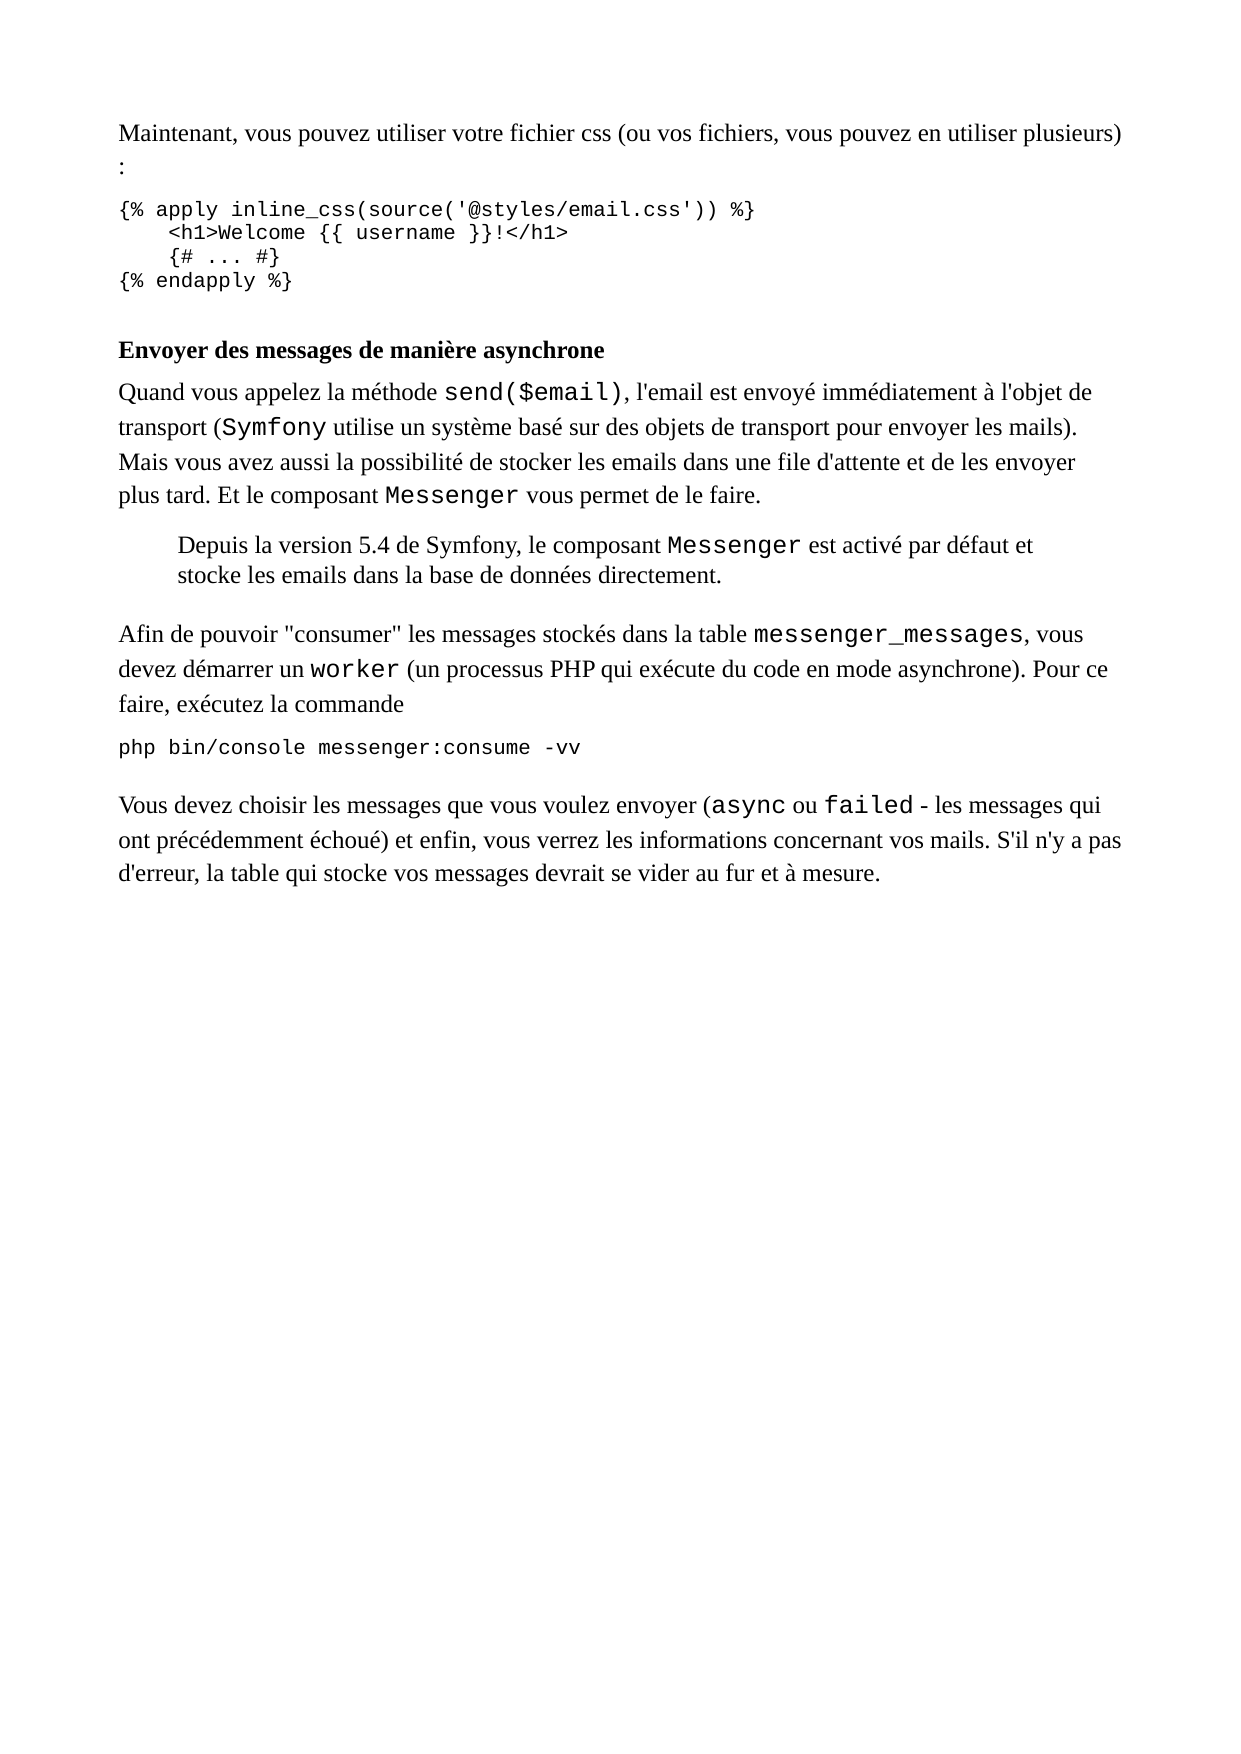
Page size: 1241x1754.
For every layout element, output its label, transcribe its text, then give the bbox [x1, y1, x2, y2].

text <h1>Welcome {{ username }}!</h1> [118, 222, 1122, 246]
text php bin/console messenger:consume -vv [118, 737, 1122, 760]
text Vous devez choisir les messages que vous voulez envoyer (async ou failed - les messages qui ont précédemment échoué) et enfin, vous verrez les informations concernant vos mails. S'il n'y a pas d'erreur, la table qui stocke vos messages devrait se vider au fur et à mesure. [118, 790, 1122, 887]
text Maintenant, vous pouvez utiliser votre fichier css (ou vos fichiers, vous pouvez en utiliser plusieurs) : [118, 118, 1122, 180]
text Quand vous appelez la méthode send($email), l'email est envoyé immédiatement à l'objet de transport (Symfony utilise un système basé sur des objets de transport pour envoyer les mails). Mais vous avez aussi la possibilité de stocker les emails dans une file d'attente et de les envoyer plus tard. Et le composant Messenger vous permet de le faire. [118, 377, 1122, 511]
text {% endapply %} [118, 270, 1122, 293]
text {# ... #} [118, 246, 1122, 270]
text Depuis la version 5.4 de Symfony, le composant Messenger est activé par défaut et stocke les emails dans la base de données directement. [177, 530, 1063, 589]
subtitle Envoyer des messages de manière asynchrone [118, 335, 1122, 364]
text Afin de pouvoir "consumer" les messages stockés dans la table messenger_messages, vous devez démarrer un worker (un processus PHP qui exécute du code en mode asynchrone). Pour ce faire, exécutez la commande [118, 619, 1122, 718]
text {% apply inline_css(source('@styles/email.css')) %} [118, 199, 1122, 222]
